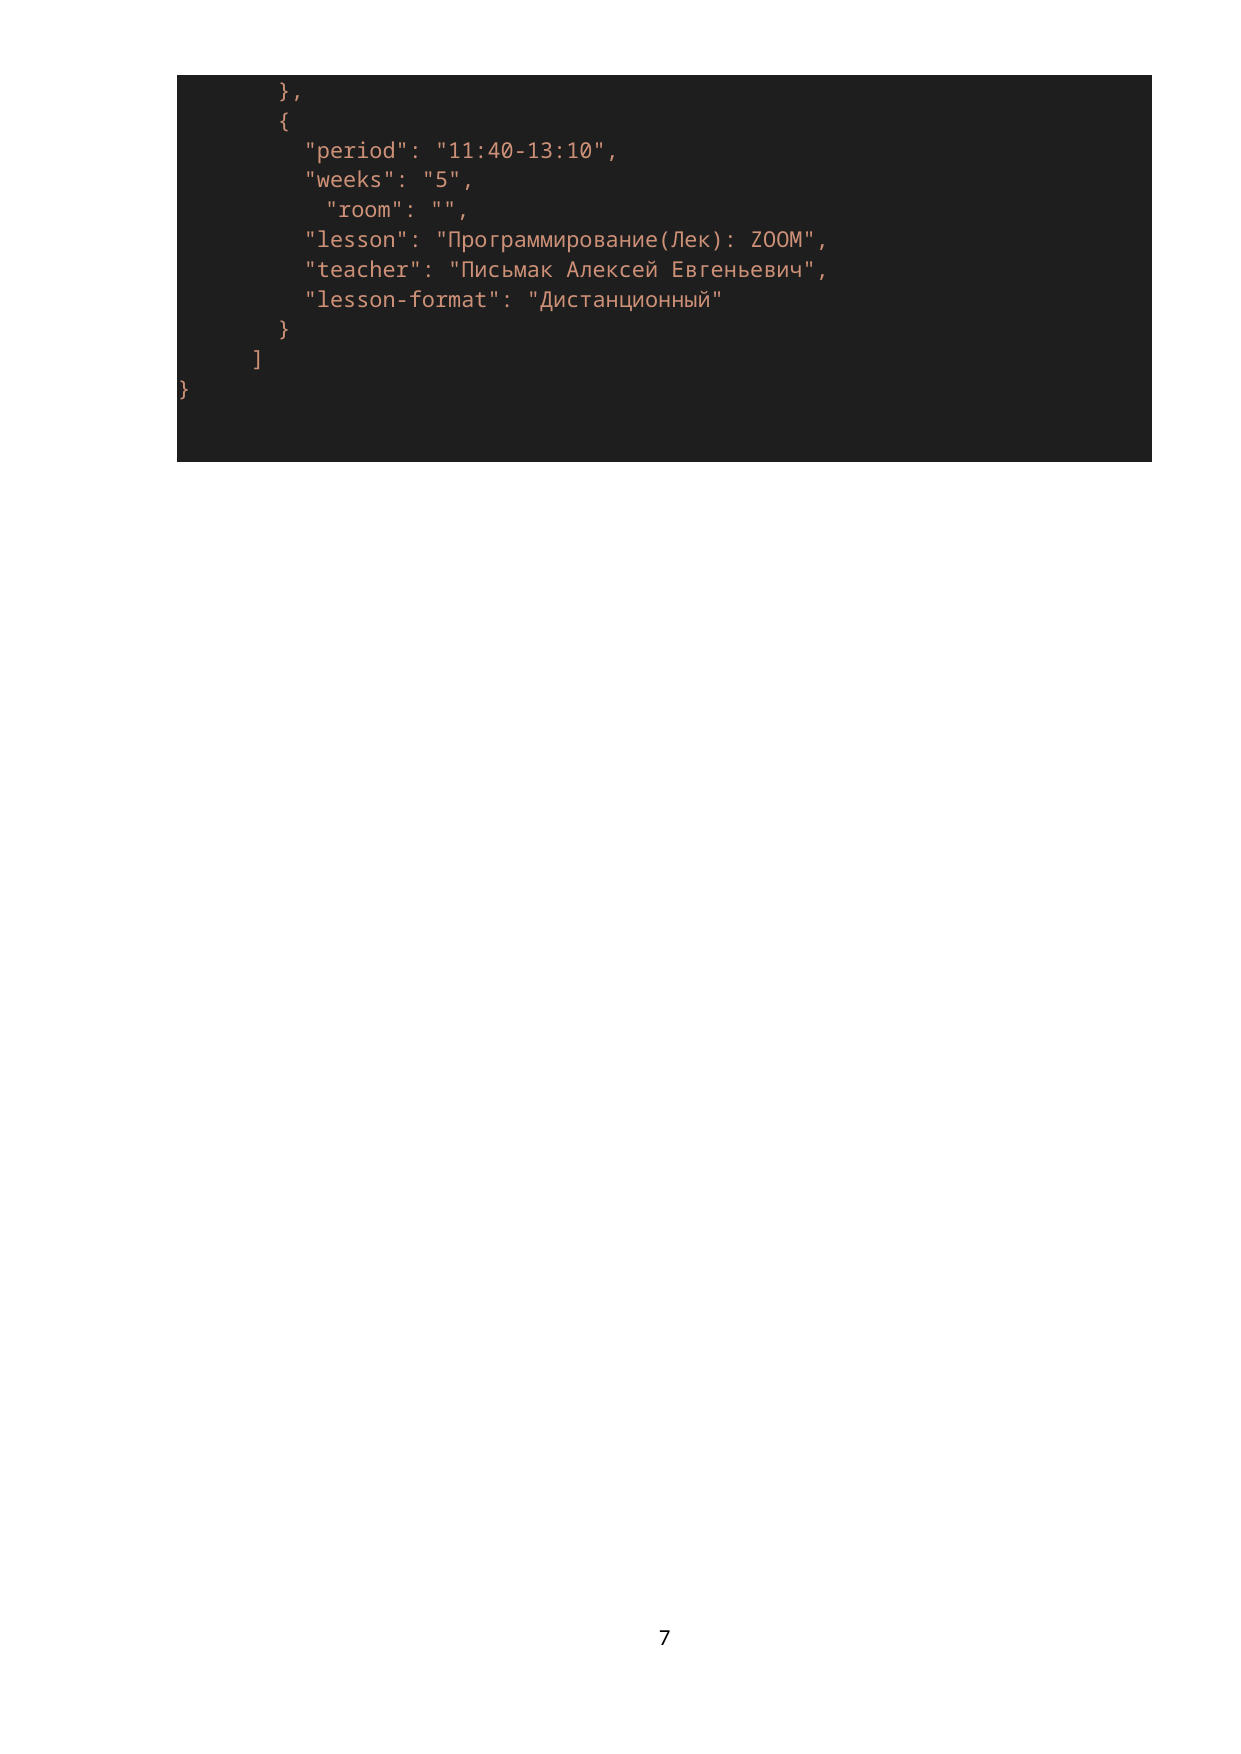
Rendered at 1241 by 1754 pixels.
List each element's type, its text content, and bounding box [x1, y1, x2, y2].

text ] [177, 343, 1152, 373]
text }, [177, 75, 1152, 105]
text "weeks": "5", [177, 164, 1152, 194]
text "room": "", [177, 194, 1152, 224]
text "lesson": "Программирование(Лек): ZOOM", [177, 224, 1152, 254]
text } [177, 373, 1152, 403]
text "lesson-format": "Дистанционный" [177, 283, 1152, 313]
text "period": "11:40-13:10", [177, 134, 1152, 164]
text { [177, 105, 1152, 134]
text "teacher": "Письмак Алексей Евгеньевич", [177, 254, 1152, 283]
text } [177, 313, 1152, 343]
